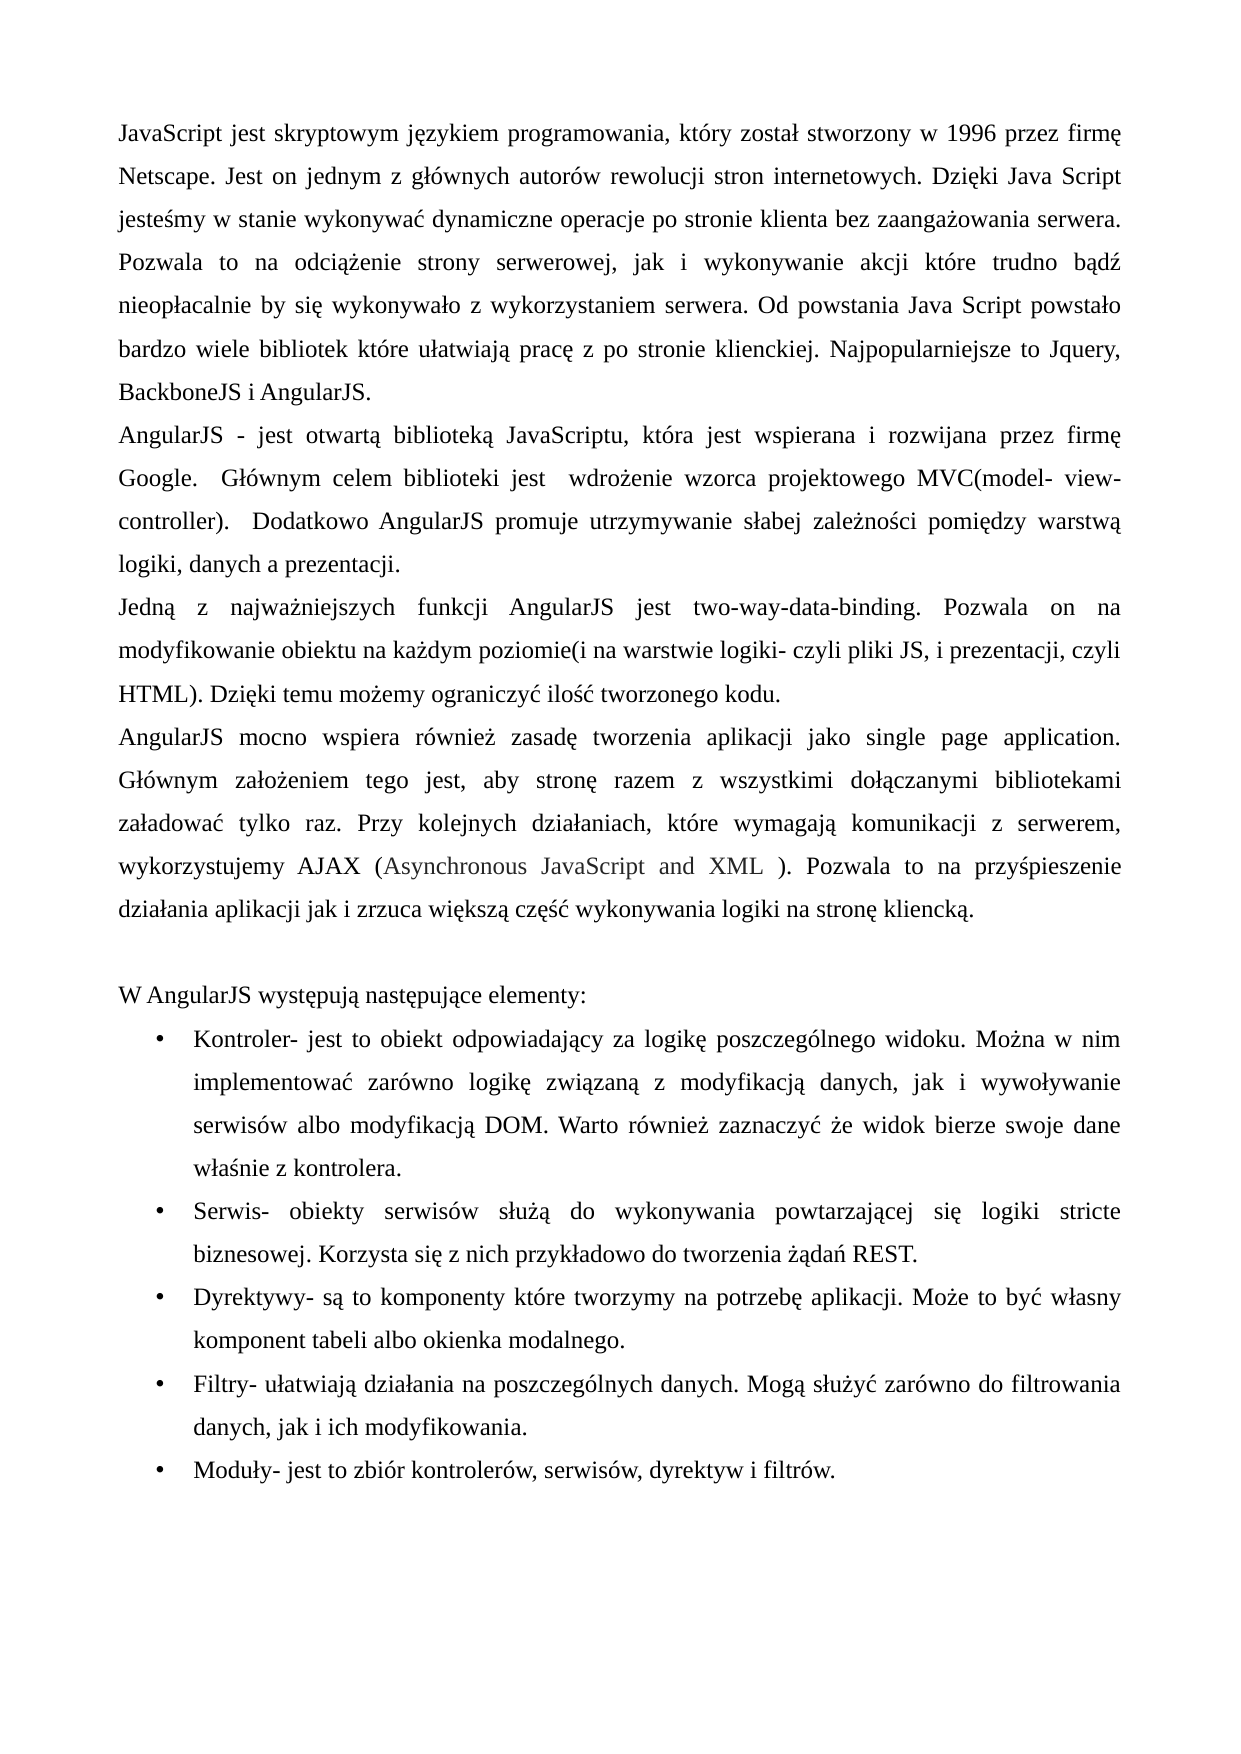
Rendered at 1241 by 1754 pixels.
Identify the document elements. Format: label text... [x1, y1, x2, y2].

text Jedną z najważniejszych funkcji AngularJS jest two-way-data-binding. Pozwala on na modyfikowanie obiektu na każdym poziomie(i na warstwie logiki- czyli pliki JS, i prezentacji, czyli HTML). Dzięki temu możemy ograniczyć ilość tworzonego kodu. [118, 592, 1122, 707]
list Moduły- jest to zbiór kontrolerów, serwisów, dyrektyw i filtrów. [156, 1455, 1122, 1484]
list Dyrektywy- są to komponenty które tworzymy na potrzebę aplikacji. Może to być własny komponent tabeli albo okienka modalnego. [156, 1282, 1122, 1354]
list Filtry- ułatwiają działania na poszczególnych danych. Mogą służyć zarówno do filtrowania danych, jak i ich modyfikowania. [156, 1369, 1122, 1441]
list Kontroler- jest to obiekt odpowiadający za logikę poszczególnego widoku. Można w nim implementować zarówno logikę związaną z modyfikacją danych, jak i wywoływanie serwisów albo modyfikacją DOM. Warto również zaznaczyć że widok bierze swoje dane właśnie z kontrolera. [156, 1024, 1122, 1182]
text JavaScript jest skryptowym językiem programowania, który został stworzony w 1996 przez firmę Netscape. Jest on jednym z głównych autorów rewolucji stron internetowych. Dzięki Java Script jesteśmy w stanie wykonywać dynamiczne operacje po stronie klienta bez zaangażowania serwera. Pozwala to na odciążenie strony serwerowej, jak i wykonywanie akcji które trudno bądź nieopłacalnie by się wykonywało z wykorzystaniem serwera. Od powstania Java Script powstało bardzo wiele bibliotek które ułatwiają pracę z po stronie klienckiej. Najpopularniejsze to Jquery, BackboneJS i AngularJS. [118, 118, 1122, 406]
text AngularJS - jest otwartą biblioteką JavaScriptu, która jest wspierana i rozwijana przez firmę Google. Głównym celem biblioteki jest wdrożenie wzorca projektowego MVC(model- view- controller). Dodatkowo AngularJS promuje utrzymywanie słabej zależności pomiędzy warstwą logiki, danych a prezentacji. [118, 420, 1122, 578]
text W AngularJS występują następujące elementy: [118, 981, 1122, 1009]
text AngularJS mocno wspiera również zasadę tworzenia aplikacji jako single page application. Głównym założeniem tego jest, aby stronę razem z wszystkimi dołączanymi bibliotekami załadować tylko raz. Przy kolejnych działaniach, które wymagają komunikacji z serwerem, wykorzystujemy AJAX (Asynchronous JavaScript and XML ). Pozwala to na przyśpieszenie działania aplikacji jak i zrzuca większą część wykonywania logiki na stronę kliencką. [118, 722, 1122, 923]
list Serwis- obiekty serwisów służą do wykonywania powtarzającej się logiki stricte biznesowej. Korzysta się z nich przykładowo do tworzenia żądań REST. [156, 1196, 1122, 1268]
